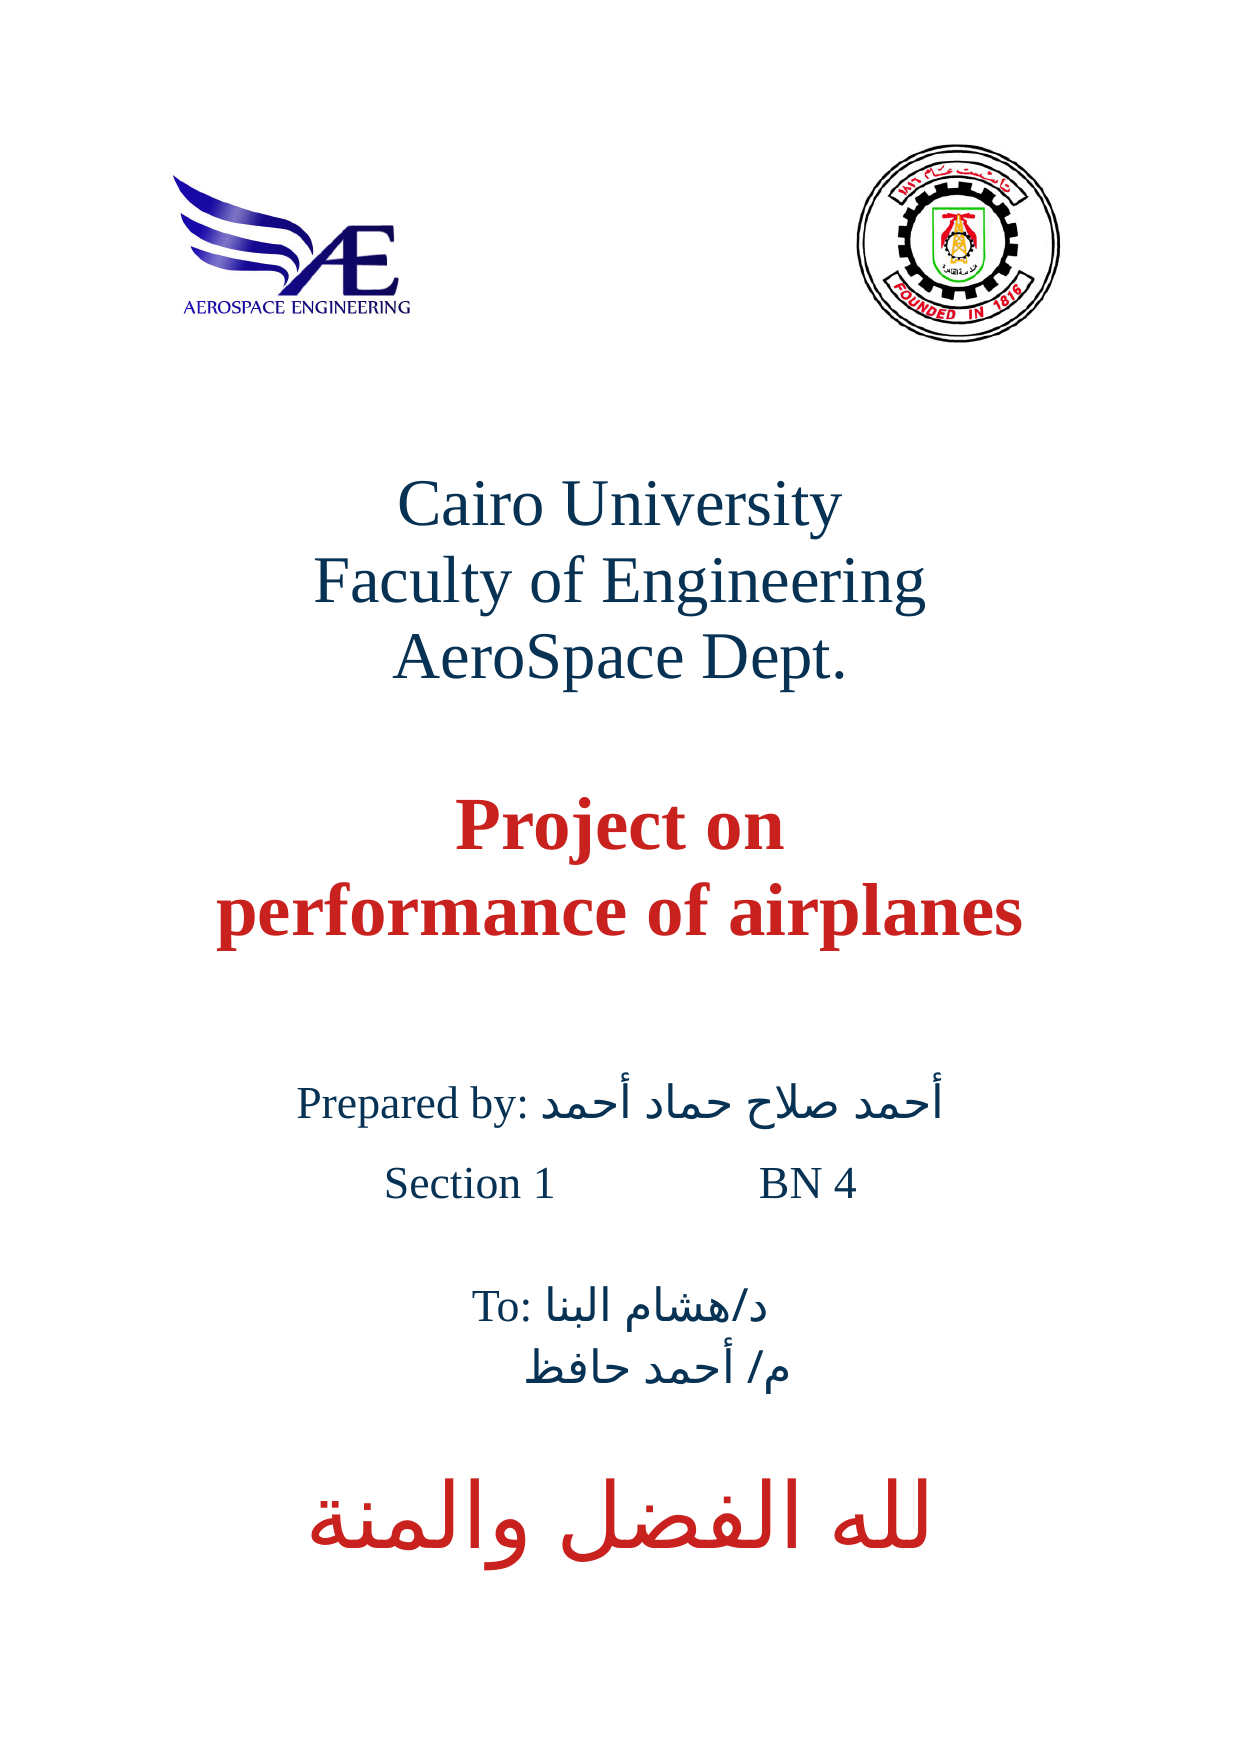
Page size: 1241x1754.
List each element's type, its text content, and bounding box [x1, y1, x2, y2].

text Faculty of Engineering [118, 540, 1122, 616]
text performance of airplanes [118, 866, 1122, 952]
text لله الفضل والمنة [118, 1450, 1122, 1575]
text To: د/هشام البنا [118, 1273, 1122, 1335]
text Section 1 BN 4 [118, 1155, 1122, 1208]
picture [831, 128, 1086, 353]
text Prepared by: أحمد صلاح حماد أحمد [118, 1069, 1122, 1132]
text Project on [118, 779, 1122, 866]
picture [139, 140, 444, 369]
text AeroSpace Dept. [118, 616, 1122, 693]
text م/ أحمد حافظ [118, 1335, 1122, 1397]
text Cairo University [118, 463, 1122, 540]
